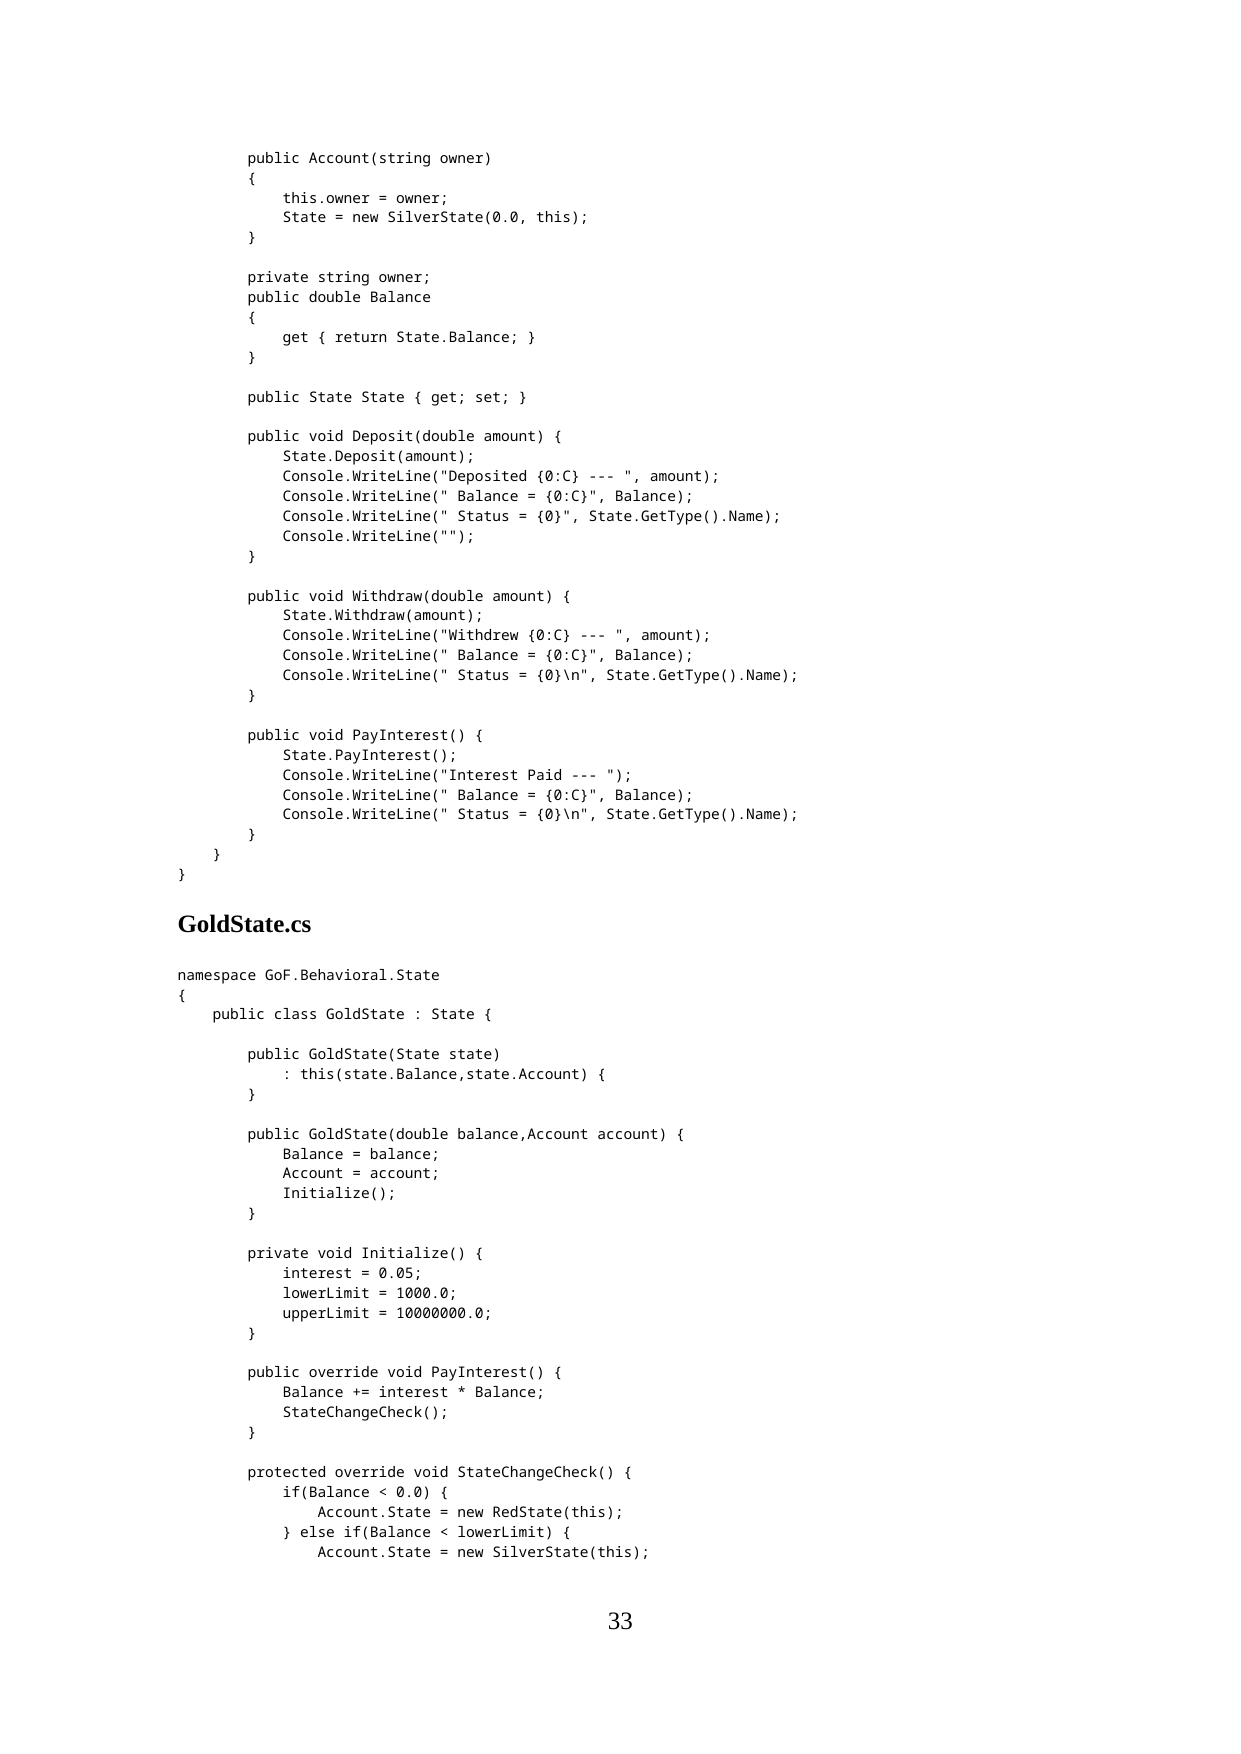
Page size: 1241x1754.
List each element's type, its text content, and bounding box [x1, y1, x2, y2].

text public State State { get; set; } [177, 386, 1063, 406]
text } [177, 844, 1063, 864]
text } else if(Balance < lowerLimit) { [177, 1521, 1063, 1541]
text interest = 0.05; [177, 1263, 1063, 1283]
text public GoldState(double balance,Account account) { [177, 1123, 1063, 1143]
text private void Initialize() { [177, 1243, 1063, 1263]
text State = new SilverState(0.0, this); [177, 207, 1063, 227]
text Console.WriteLine("Interest Paid --- "); [177, 764, 1063, 784]
text Balance += interest * Balance; [177, 1382, 1063, 1402]
text } [177, 1203, 1063, 1223]
text public double Balance [177, 287, 1063, 307]
text { [177, 984, 1063, 1004]
text public class GoldState : State { [177, 1004, 1063, 1024]
subtitle GoldState.cs [177, 909, 1063, 937]
text } [177, 546, 1063, 565]
text State.PayInterest(); [177, 744, 1063, 764]
text Console.WriteLine("Deposited {0:C} --- ", amount); [177, 466, 1063, 486]
text } [177, 824, 1063, 844]
text public void Withdraw(double amount) { [177, 585, 1063, 605]
text get { return State.Balance; } [177, 327, 1063, 347]
text { [177, 307, 1063, 327]
text Console.WriteLine(" Balance = {0:C}", Balance); [177, 784, 1063, 804]
text } [177, 1422, 1063, 1442]
text public GoldState(State state) [177, 1044, 1063, 1064]
text protected override void StateChangeCheck() { [177, 1462, 1063, 1482]
text State.Deposit(amount); [177, 446, 1063, 466]
text } [177, 347, 1063, 366]
text Balance = balance; [177, 1143, 1063, 1163]
text } [177, 1084, 1063, 1104]
text StateChangeCheck(); [177, 1402, 1063, 1422]
text Initialize(); [177, 1183, 1063, 1203]
text Console.WriteLine(" Balance = {0:C}", Balance); [177, 645, 1063, 665]
text Console.WriteLine(" Status = {0}\n", State.GetType().Name); [177, 804, 1063, 824]
text public void Deposit(double amount) { [177, 426, 1063, 446]
text private string owner; [177, 267, 1063, 287]
text } [177, 864, 1063, 884]
text lowerLimit = 1000.0; [177, 1283, 1063, 1303]
text public Account(string owner) [177, 148, 1063, 167]
text Account = account; [177, 1163, 1063, 1183]
text } [177, 1322, 1063, 1342]
text Console.WriteLine(" Status = {0}\n", State.GetType().Name); [177, 665, 1063, 685]
text Console.WriteLine("Withdrew {0:C} --- ", amount); [177, 625, 1063, 645]
text Console.WriteLine(" Status = {0}", State.GetType().Name); [177, 506, 1063, 526]
text if(Balance < 0.0) { [177, 1482, 1063, 1502]
text upperLimit = 10000000.0; [177, 1303, 1063, 1322]
text } [177, 685, 1063, 705]
text Account.State = new RedState(this); [177, 1502, 1063, 1521]
text { [177, 167, 1063, 187]
text this.owner = owner; [177, 187, 1063, 207]
text } [177, 227, 1063, 247]
text Account.State = new SilverState(this); [177, 1541, 1063, 1561]
text Console.WriteLine(" Balance = {0:C}", Balance); [177, 486, 1063, 506]
text public void PayInterest() { [177, 724, 1063, 744]
text public override void PayInterest() { [177, 1362, 1063, 1382]
text namespace GoF.Behavioral.State [177, 964, 1063, 984]
text State.Withdraw(amount); [177, 605, 1063, 625]
text Console.WriteLine(""); [177, 526, 1063, 546]
text : this(state.Balance,state.Account) { [177, 1064, 1063, 1084]
